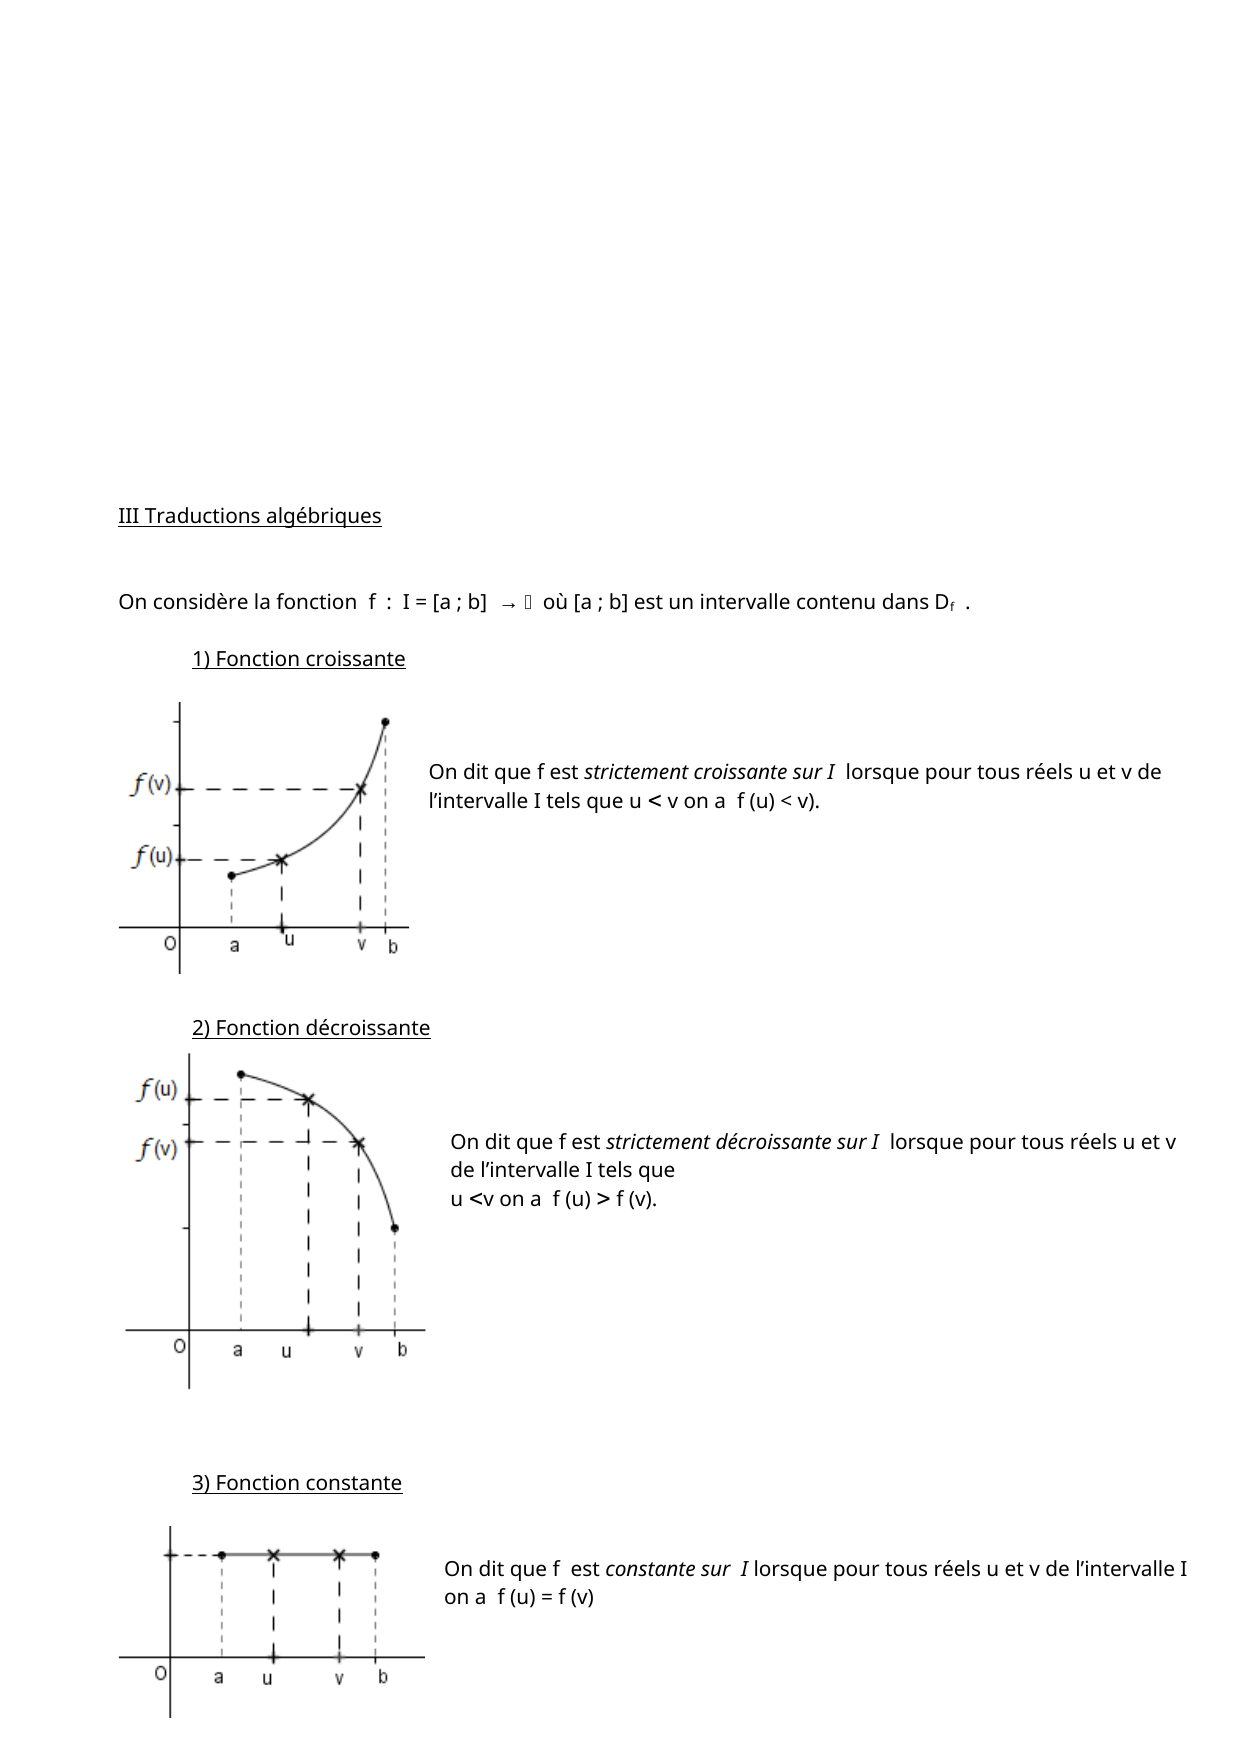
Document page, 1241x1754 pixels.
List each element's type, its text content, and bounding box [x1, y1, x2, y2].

text III Traductions algébriques [118, 502, 1196, 530]
text On dit que f est strictement décroissante sur I lorsque pour tous réels u et v de l’intervalle I tels que [432, 1127, 1196, 1184]
text On dit que f est constante sur I lorsque pour tous réels u et v de l’intervalle I on a f (u) = f (v) [425, 1554, 1196, 1611]
picture [118, 1052, 432, 1394]
text u <v on a f (u) > f (v). [432, 1184, 1196, 1212]
picture [118, 702, 410, 974]
picture [118, 1526, 425, 1718]
text 3) Fonction constante [118, 1468, 1196, 1497]
text 1) Fonction croissante [118, 644, 1196, 672]
text On considère la fonction f : I = [a ; b] →  où [a ; b] est un intervalle contenu dans Df . [118, 587, 1196, 615]
text 2) Fonction décroissante [118, 1013, 1196, 1042]
text On dit que f est strictement croissante sur I lorsque pour tous réels u et v de l’intervalle I tels que u < v on a f (u) < v). [410, 757, 1196, 814]
